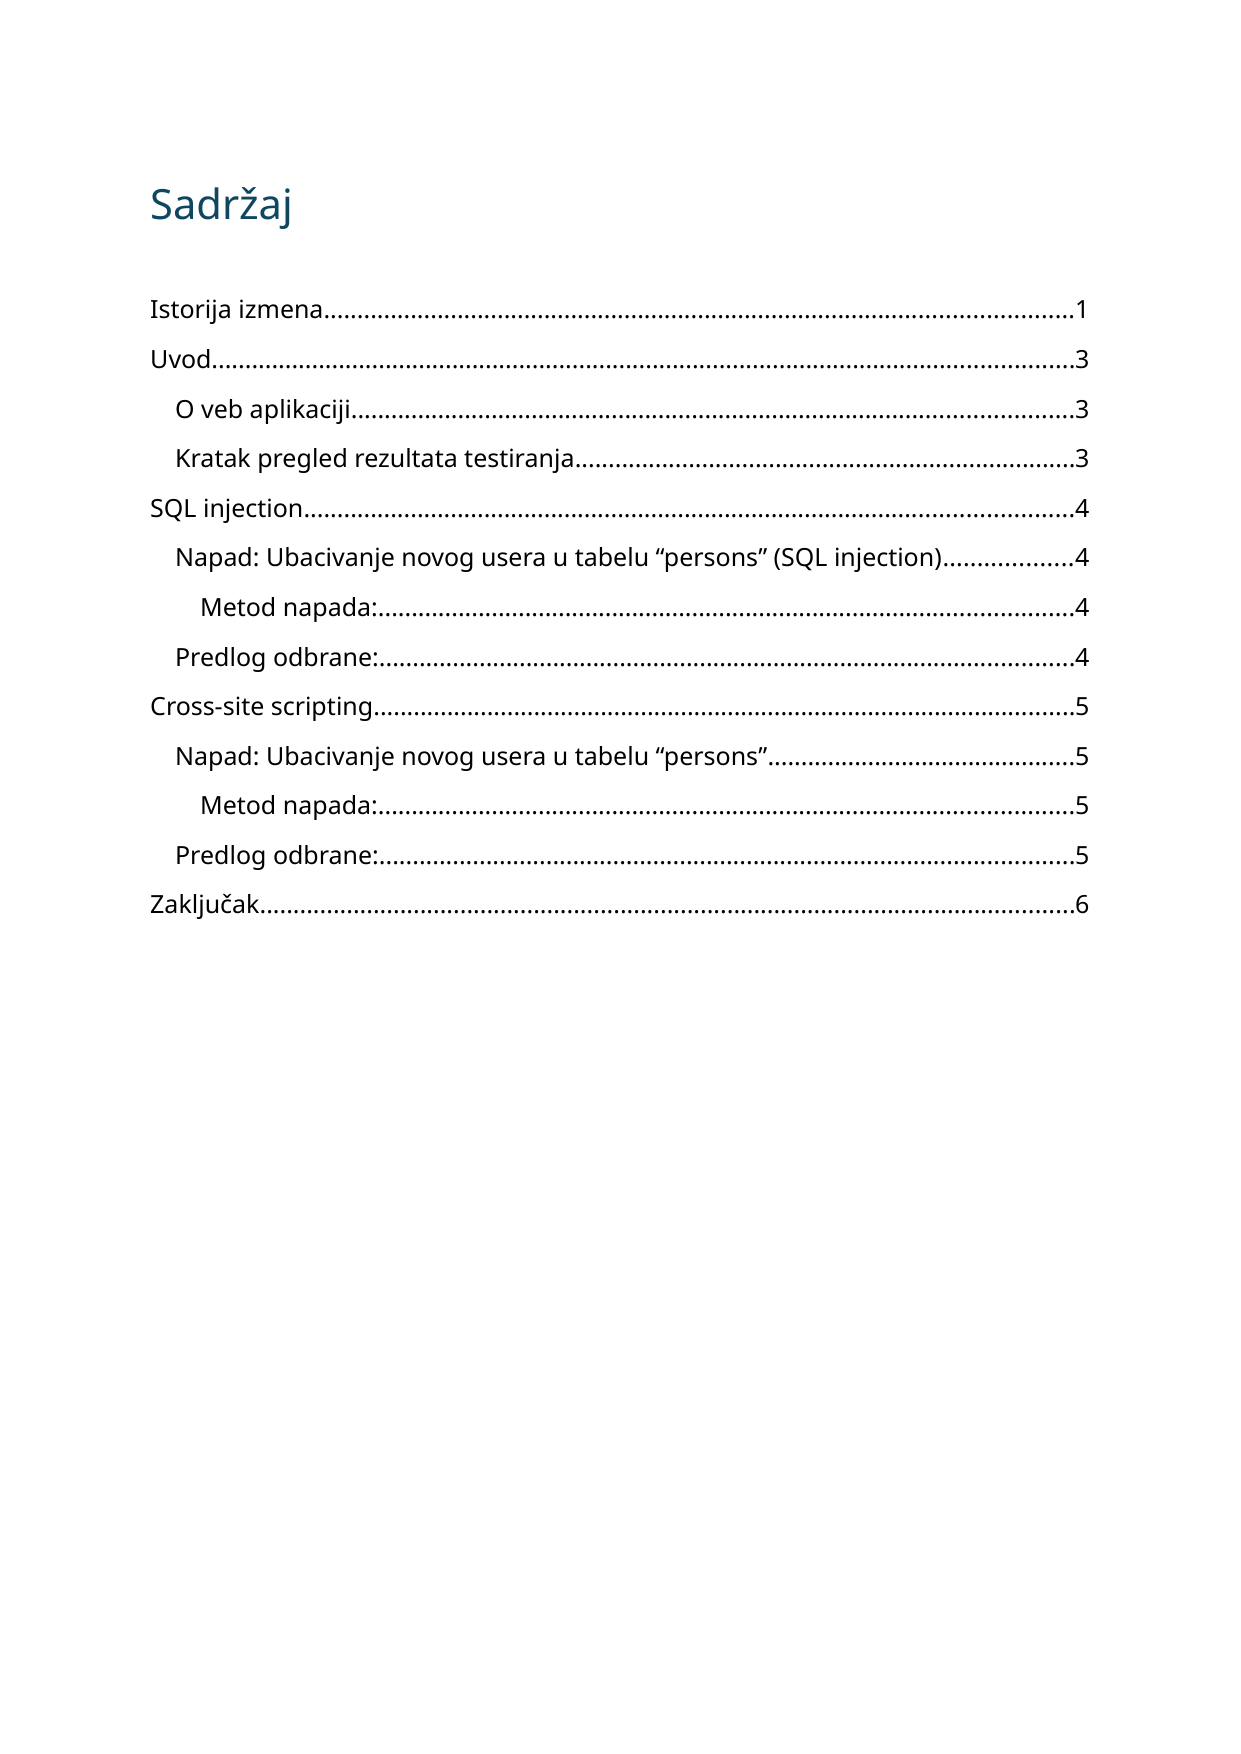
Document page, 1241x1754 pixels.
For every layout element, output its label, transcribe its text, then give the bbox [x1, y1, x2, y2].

text Cross-site scripting 5 [150, 689, 1090, 723]
text Metod napada: 5 [200, 788, 1090, 822]
subtitle Sadržaj [150, 175, 1090, 232]
text Uvod 3 [150, 342, 1090, 376]
text Istorija izmena 1 [150, 292, 1090, 326]
text SQL injection 4 [150, 490, 1090, 524]
text Predlog odbrane: 5 [175, 837, 1090, 872]
text O veb aplikaciji 3 [175, 391, 1090, 425]
text Predlog odbrane: 4 [175, 639, 1090, 673]
text Zaključak 6 [150, 887, 1090, 921]
text Napad: Ubacivanje novog usera u tabelu “persons” 5 [175, 738, 1090, 772]
text Napad: Ubacivanje novog usera u tabelu “persons” (SQL injection) 4 [175, 540, 1090, 574]
text Metod napada: 4 [200, 589, 1090, 624]
text Kratak pregled rezultata testiranja 3 [175, 441, 1090, 475]
